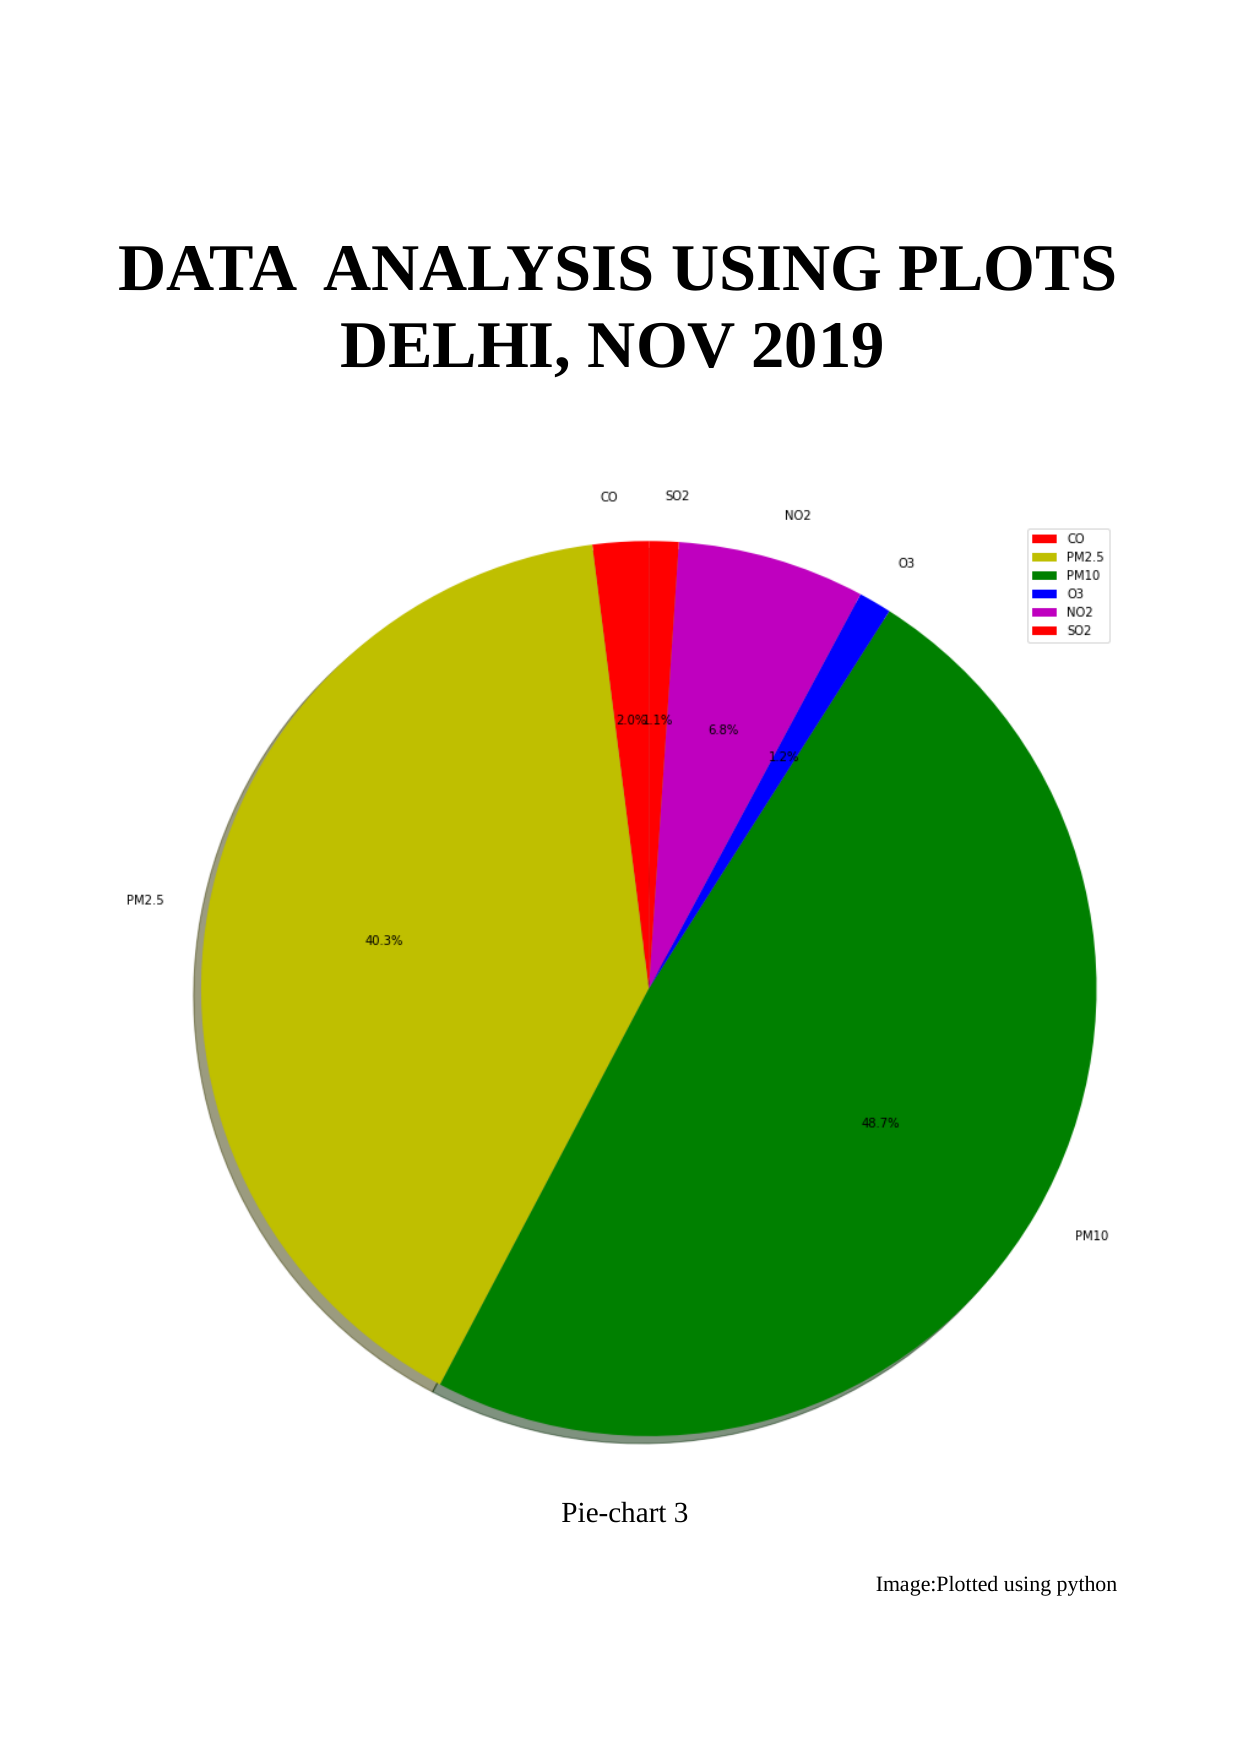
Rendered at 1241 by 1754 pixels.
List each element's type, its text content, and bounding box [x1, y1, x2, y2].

text Pie-chart 3 [118, 1495, 1122, 1529]
text Image:Plotted using python [118, 1529, 1122, 1606]
text DELHI, NOV 2019 [118, 305, 1122, 382]
text DATA ANALYSIS USING PLOTS [118, 228, 1122, 305]
